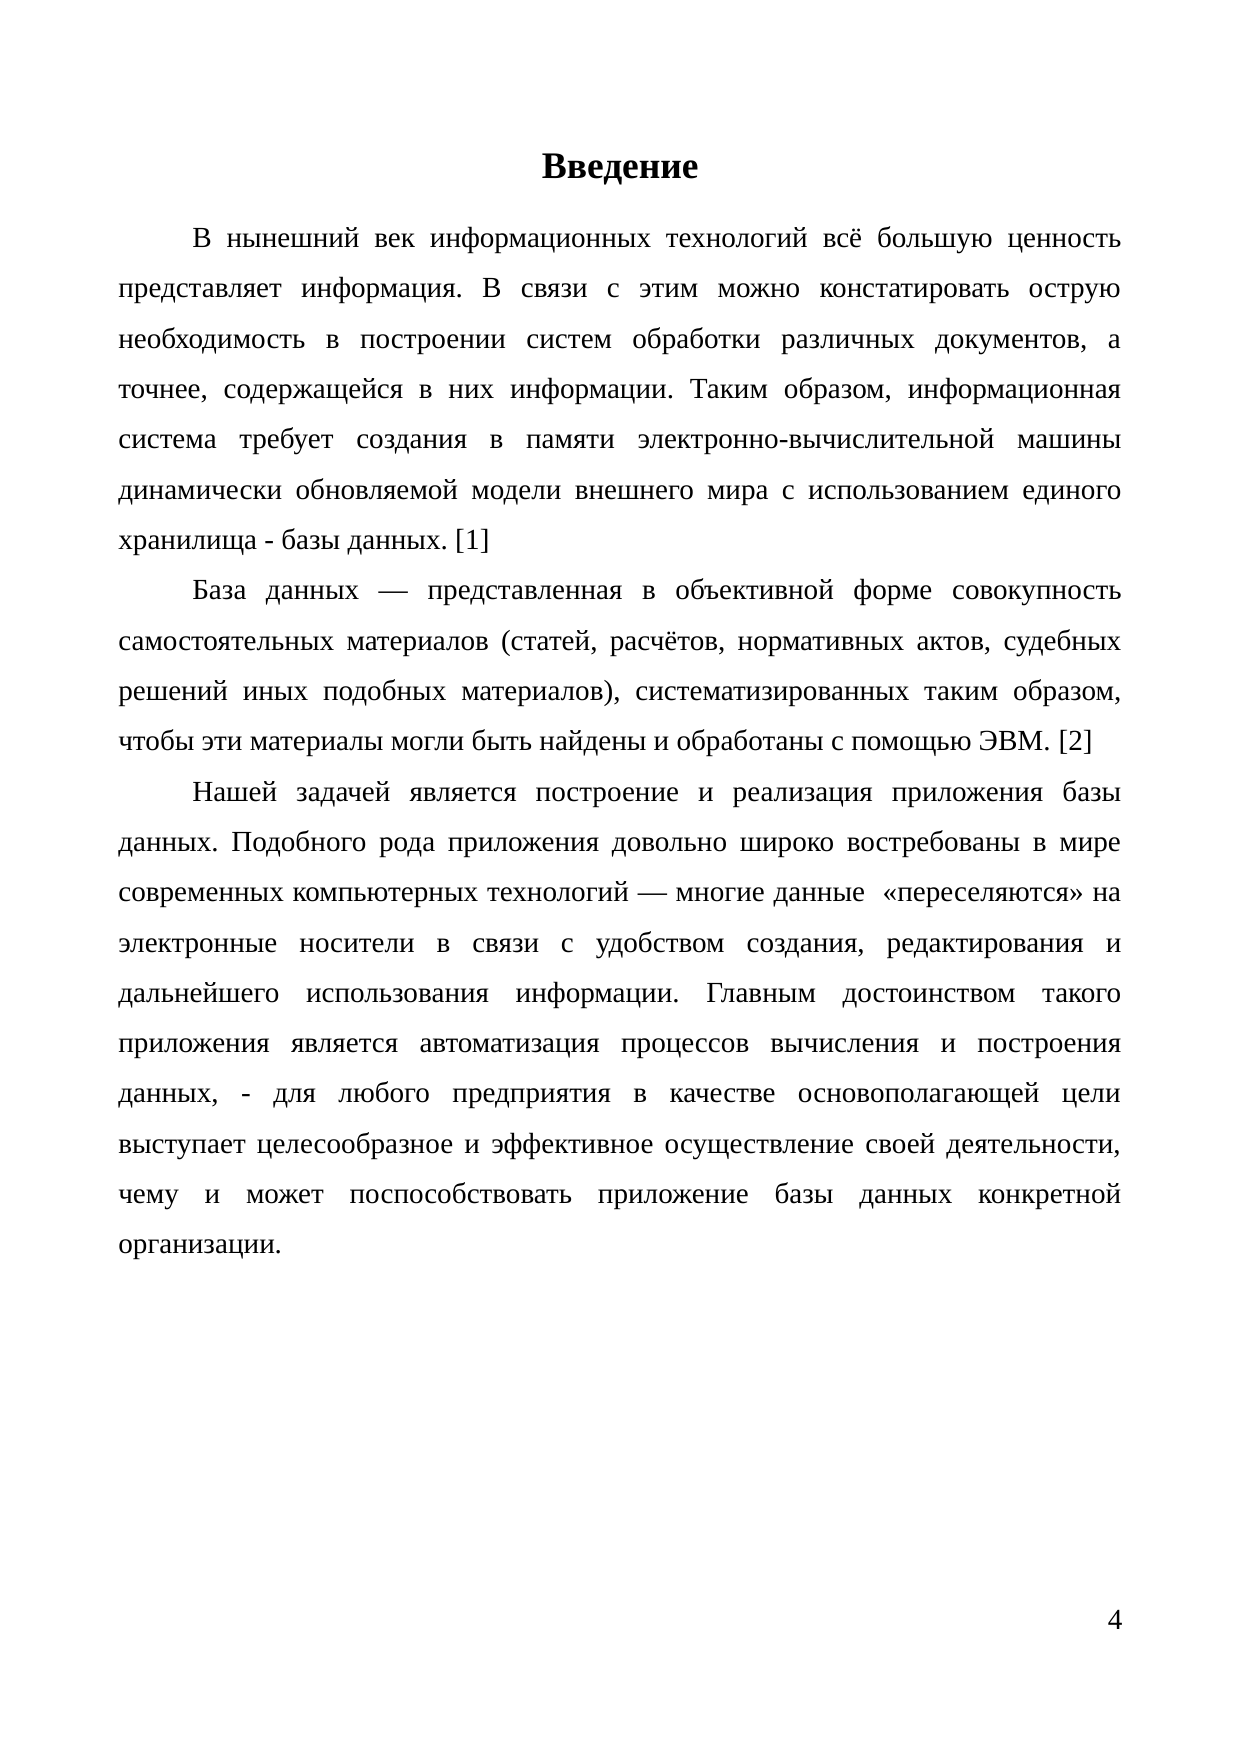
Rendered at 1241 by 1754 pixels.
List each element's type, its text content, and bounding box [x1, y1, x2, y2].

text База данных — представленная в объективной форме совокупность самостоятельных материалов (статей, расчётов, нормативных актов, судебных решений иных подобных материалов), систематизированных таким образом, чтобы эти материалы могли быть найдены и обработаны с помощью ЭВМ. [] [118, 572, 1122, 757]
text В нынешний век информационных технологий всё большую ценность представляет информация. В связи с этим можно констатировать острую необходимость в построении систем обработки различных документов, а точнее, содержащейся в них информации. Таким образом, информационная система требует создания в памяти электронно-вычислительной машины динамически обновляемой модели внешнего мира с использованием единого хранилища - базы данных. [] [118, 220, 1122, 556]
subtitle Введение [118, 143, 1122, 186]
text Нашей задачей является построение и реализация приложения базы данных. Подобного рода приложения довольно широко востребованы в мире современных компьютерных технологий — многие данные «переселяются» на электронные носители в связи с удобством создания, редактирования и дальнейшего использования информации. Главным достоинством такого приложения является автоматизация процессов вычисления и построения данных, - для любого предприятия в качестве основополагающей цели выступает целесообразное и эффективное осуществление своей деятельности, чему и может поспособствовать приложение базы данных конкретной организации. [118, 774, 1122, 1260]
